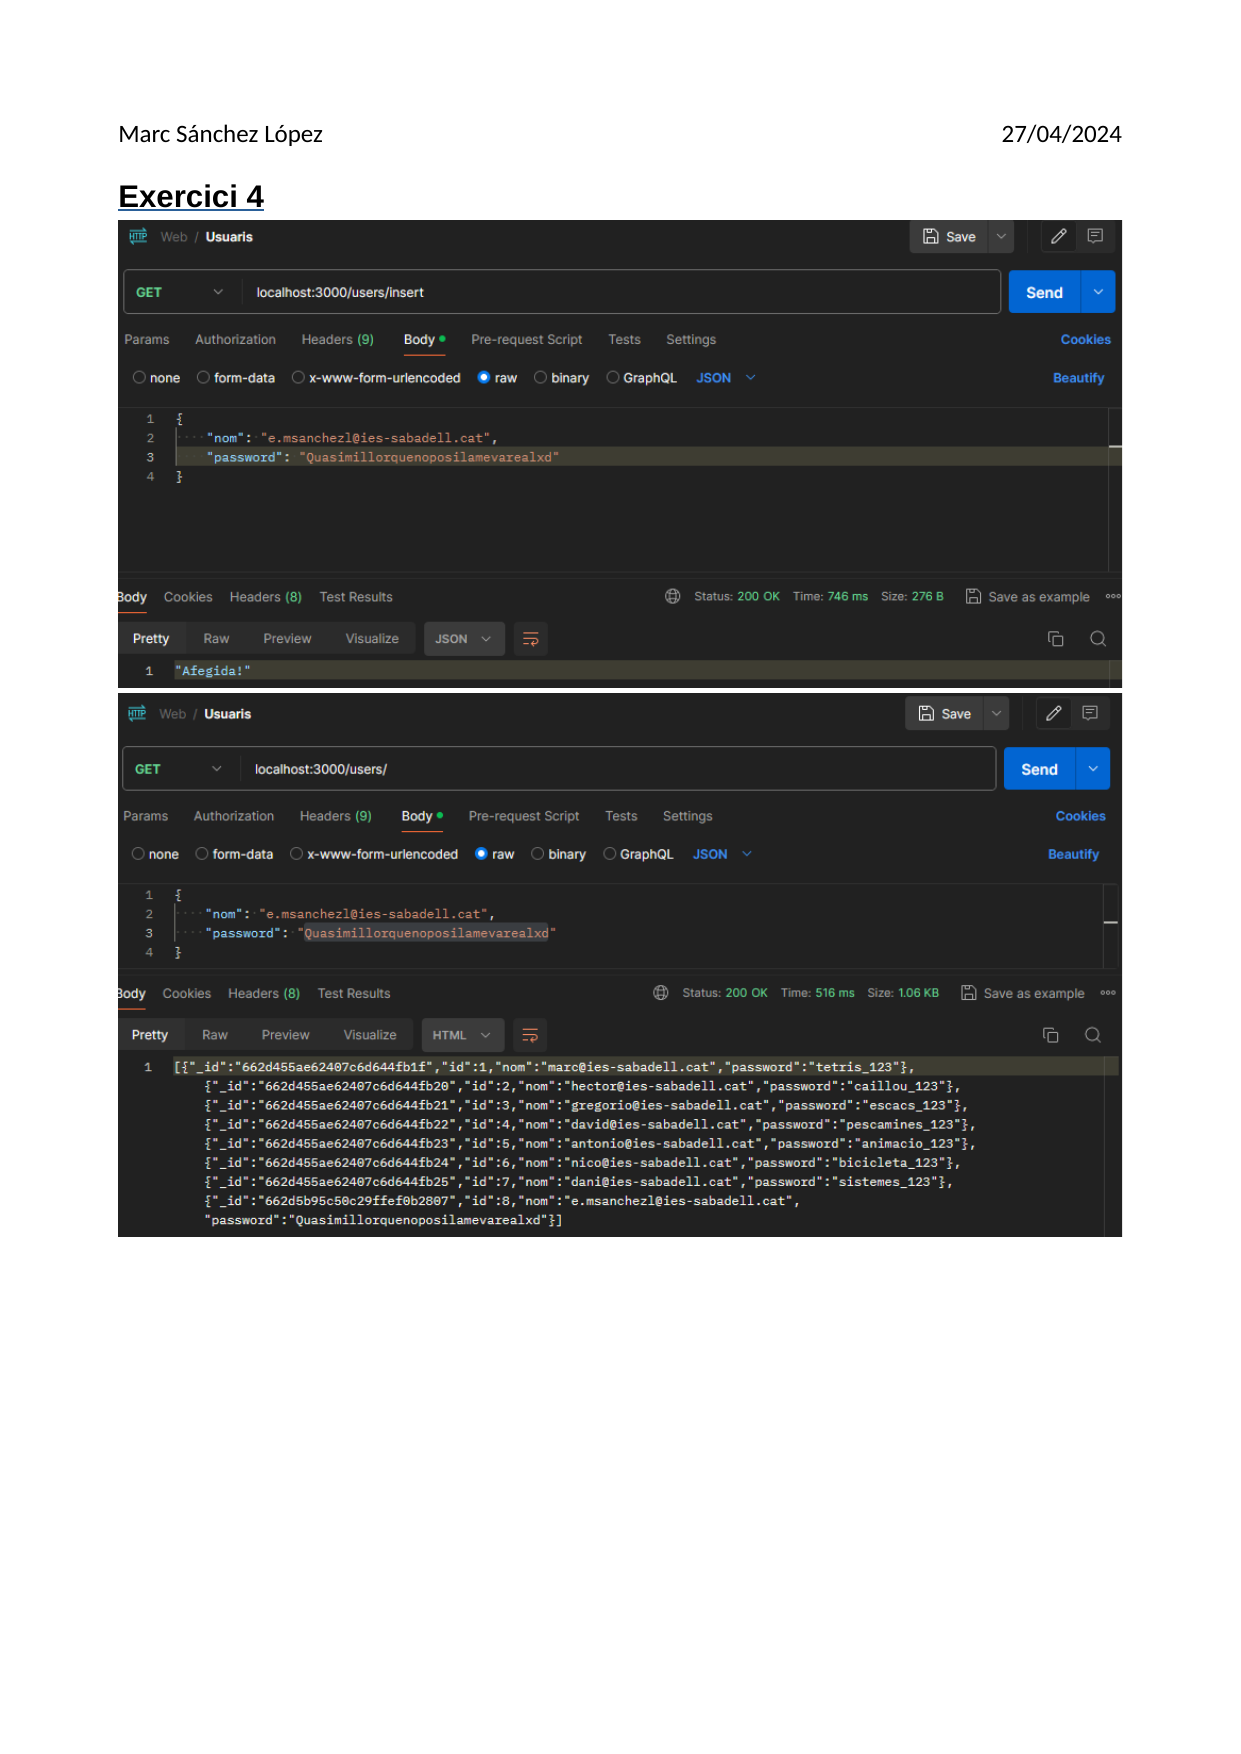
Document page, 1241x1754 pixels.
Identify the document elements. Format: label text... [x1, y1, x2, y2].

table_cell [118, 1237, 1122, 1273]
table_cell [118, 1273, 1122, 1608]
picture [118, 220, 1123, 688]
picture [118, 693, 1123, 1237]
table_cell [118, 688, 1122, 693]
table_cell Exercici 4 [118, 178, 1122, 220]
